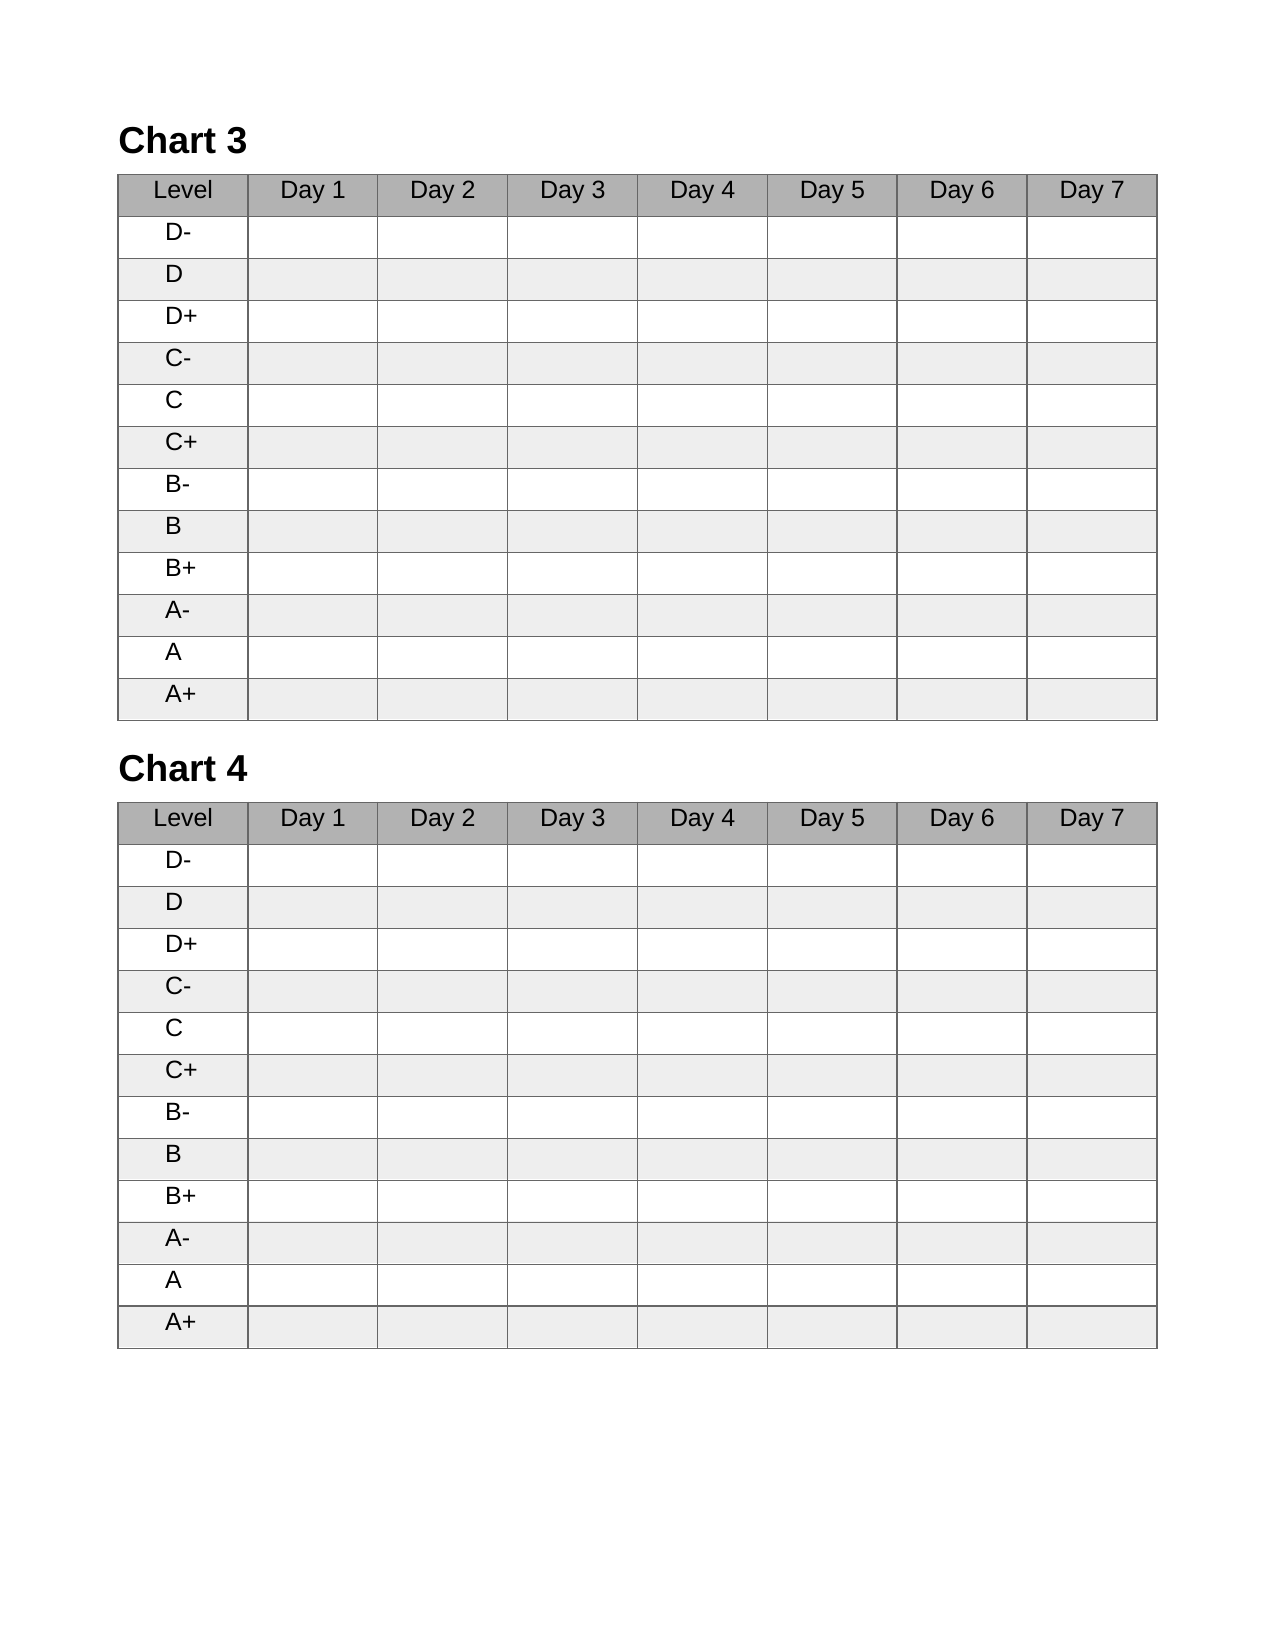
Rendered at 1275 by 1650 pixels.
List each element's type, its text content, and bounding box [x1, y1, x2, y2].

table_cell [508, 343, 637, 384]
table_cell [638, 1223, 767, 1263]
table_cell [249, 217, 377, 258]
table_cell [249, 845, 377, 886]
table_cell [898, 259, 1026, 300]
table_cell [638, 971, 767, 1012]
table_cell [898, 1055, 1026, 1096]
table_cell [249, 637, 377, 677]
table_cell [508, 301, 637, 342]
table_cell D- [119, 217, 247, 258]
table_cell [768, 469, 896, 509]
table_cell A [119, 637, 247, 677]
table_cell [1028, 637, 1156, 677]
table_cell C+ [119, 427, 247, 468]
table_cell [768, 1265, 896, 1305]
table_cell A+ [119, 1307, 247, 1347]
table_cell [638, 887, 767, 928]
table_cell [508, 1307, 637, 1347]
table_cell [768, 259, 896, 300]
table_cell [508, 1013, 637, 1053]
table_cell [508, 217, 637, 258]
table_cell [898, 595, 1026, 636]
table_cell [638, 1265, 767, 1305]
table_cell B [119, 1139, 247, 1179]
table_cell [378, 385, 507, 426]
table_cell C [119, 385, 247, 426]
table_cell [1028, 1139, 1156, 1179]
table_cell [249, 595, 377, 636]
table_cell [508, 1181, 637, 1221]
table_cell [508, 427, 637, 468]
table_cell [1028, 1097, 1156, 1137]
table_header Day 5 [768, 175, 896, 216]
table_cell [768, 595, 896, 636]
table_cell [898, 385, 1026, 426]
table_cell [1028, 595, 1156, 636]
table_cell [638, 1055, 767, 1096]
table_header Day 2 [378, 803, 507, 844]
table_cell [638, 1181, 767, 1221]
table_cell [768, 1139, 896, 1179]
table_cell [508, 1097, 637, 1137]
table_cell [768, 511, 896, 552]
table_cell [638, 1097, 767, 1137]
table_cell C- [119, 343, 247, 384]
table_cell [1028, 971, 1156, 1012]
table_cell [508, 469, 637, 509]
table_cell [638, 1139, 767, 1179]
table_cell [768, 1181, 896, 1221]
table_cell [508, 385, 637, 426]
table_cell B- [119, 1097, 247, 1137]
table_cell [638, 385, 767, 426]
table_cell [638, 637, 767, 677]
table_cell [249, 887, 377, 928]
table_cell [378, 1181, 507, 1221]
table_cell [768, 343, 896, 384]
table_cell [638, 217, 767, 258]
table_cell D [119, 259, 247, 300]
table_cell D+ [119, 929, 247, 969]
table_cell [768, 1307, 896, 1347]
table_cell [768, 385, 896, 426]
table_cell [508, 1265, 637, 1305]
table_cell [898, 1307, 1026, 1347]
table_cell A+ [119, 679, 247, 719]
table_cell [898, 301, 1026, 342]
table_cell C [119, 1013, 247, 1053]
table_cell [1028, 1265, 1156, 1305]
table_cell [898, 1265, 1026, 1305]
table_header Day 7 [1028, 175, 1156, 216]
table_cell C- [119, 971, 247, 1012]
table_cell [249, 929, 377, 969]
table_cell [508, 929, 637, 969]
table_cell [1028, 511, 1156, 552]
table_cell [898, 1013, 1026, 1053]
table_cell [378, 511, 507, 552]
table_cell [378, 679, 507, 719]
table_cell [768, 929, 896, 969]
table_cell [378, 217, 507, 258]
subtitle Chart 3 [118, 118, 1157, 161]
table_cell [638, 679, 767, 719]
table_cell [1028, 845, 1156, 886]
table_cell [508, 1223, 637, 1263]
table_cell [249, 343, 377, 384]
table_cell [768, 1055, 896, 1096]
table_header Day 1 [249, 175, 377, 216]
table_cell [508, 595, 637, 636]
table_cell [1028, 929, 1156, 969]
table_cell [1028, 385, 1156, 426]
table_header Day 4 [638, 175, 767, 216]
table_cell [508, 637, 637, 677]
table_cell [638, 469, 767, 509]
table_header Day 6 [898, 803, 1026, 844]
subtitle Chart 4 [118, 746, 1157, 789]
table_cell [378, 1223, 507, 1263]
table_cell [249, 1013, 377, 1053]
table_header Day 7 [1028, 803, 1156, 844]
table_cell [898, 971, 1026, 1012]
table_cell A- [119, 1223, 247, 1263]
table_cell [378, 929, 507, 969]
table_cell [249, 1265, 377, 1305]
table_cell [378, 469, 507, 509]
table_header Day 4 [638, 803, 767, 844]
table_cell [508, 679, 637, 719]
table_cell [1028, 553, 1156, 593]
table_header Day 6 [898, 175, 1026, 216]
table_cell [768, 301, 896, 342]
table_cell [898, 1097, 1026, 1137]
table_cell A [119, 1265, 247, 1305]
table_cell [1028, 217, 1156, 258]
table_cell [249, 1223, 377, 1263]
table_cell [378, 1097, 507, 1137]
table_cell [508, 887, 637, 928]
table_cell [898, 679, 1026, 719]
table_cell [638, 595, 767, 636]
table_cell [378, 637, 507, 677]
table_cell C+ [119, 1055, 247, 1096]
table_cell [378, 259, 507, 300]
table_cell [638, 553, 767, 593]
table_cell [898, 553, 1026, 593]
table_cell [898, 929, 1026, 969]
table_cell [768, 887, 896, 928]
table_cell A- [119, 595, 247, 636]
table_header Day 1 [249, 803, 377, 844]
table_cell [249, 1181, 377, 1221]
table_cell [378, 1055, 507, 1096]
table_cell [1028, 887, 1156, 928]
table_cell [768, 971, 896, 1012]
table_cell [638, 1013, 767, 1053]
table_cell [249, 1097, 377, 1137]
table_cell [638, 343, 767, 384]
table_cell [898, 887, 1026, 928]
table_cell [508, 511, 637, 552]
table_cell [898, 343, 1026, 384]
table_cell D [119, 887, 247, 928]
table_cell [378, 301, 507, 342]
table_header Day 5 [768, 803, 896, 844]
table_cell [768, 553, 896, 593]
table_cell [1028, 469, 1156, 509]
table_cell [768, 1013, 896, 1053]
table_cell [768, 1097, 896, 1137]
table_cell [1028, 301, 1156, 342]
table_cell [768, 637, 896, 677]
table_cell [508, 1139, 637, 1179]
table_cell [249, 469, 377, 509]
table_cell [249, 301, 377, 342]
table_cell [249, 427, 377, 468]
table_cell [898, 427, 1026, 468]
table_cell [1028, 1055, 1156, 1096]
table_cell [638, 427, 767, 468]
table_cell B- [119, 469, 247, 509]
table_cell [249, 1307, 377, 1347]
table_cell [638, 1307, 767, 1347]
table_cell [638, 259, 767, 300]
table_header Day 2 [378, 175, 507, 216]
table_cell [898, 637, 1026, 677]
table_cell [638, 845, 767, 886]
table_cell [768, 845, 896, 886]
table_cell [638, 511, 767, 552]
table_cell B [119, 511, 247, 552]
table_cell [249, 1055, 377, 1096]
table_cell [249, 1139, 377, 1179]
table_cell [378, 343, 507, 384]
table_cell [249, 259, 377, 300]
table_cell [378, 427, 507, 468]
table_cell [508, 1055, 637, 1096]
table_cell [1028, 1013, 1156, 1053]
table_cell [378, 1139, 507, 1179]
table_cell [638, 929, 767, 969]
table_cell [378, 887, 507, 928]
table_cell [508, 971, 637, 1012]
table_cell [378, 845, 507, 886]
table_cell [249, 553, 377, 593]
table_cell B+ [119, 553, 247, 593]
table_cell [1028, 679, 1156, 719]
table_cell [378, 1265, 507, 1305]
table_cell [508, 845, 637, 886]
table_header Level [119, 803, 247, 844]
table_cell [378, 553, 507, 593]
table_cell [378, 595, 507, 636]
table_cell [638, 301, 767, 342]
table_cell [249, 679, 377, 719]
table_cell [378, 1013, 507, 1053]
table_cell [898, 1181, 1026, 1221]
table_cell D- [119, 845, 247, 886]
table_cell [1028, 1181, 1156, 1221]
table_cell [1028, 427, 1156, 468]
table_cell [768, 679, 896, 719]
table_cell [768, 217, 896, 258]
table_cell [898, 845, 1026, 886]
table_cell B+ [119, 1181, 247, 1221]
table_cell [898, 469, 1026, 509]
table_cell [249, 385, 377, 426]
table_cell [898, 1139, 1026, 1179]
table_cell [1028, 259, 1156, 300]
table_cell [898, 217, 1026, 258]
table_cell [378, 1307, 507, 1347]
table_cell [1028, 343, 1156, 384]
table_header Day 3 [508, 175, 637, 216]
table_cell [1028, 1307, 1156, 1347]
table_cell [249, 511, 377, 552]
table_cell [898, 1223, 1026, 1263]
table_header Level [119, 175, 247, 216]
table_cell [249, 971, 377, 1012]
table_cell [508, 553, 637, 593]
table_header Day 3 [508, 803, 637, 844]
table_cell [768, 427, 896, 468]
table_cell D+ [119, 301, 247, 342]
table_cell [378, 971, 507, 1012]
table_cell [898, 511, 1026, 552]
table_cell [508, 259, 637, 300]
table_cell [768, 1223, 896, 1263]
table_cell [1028, 1223, 1156, 1263]
